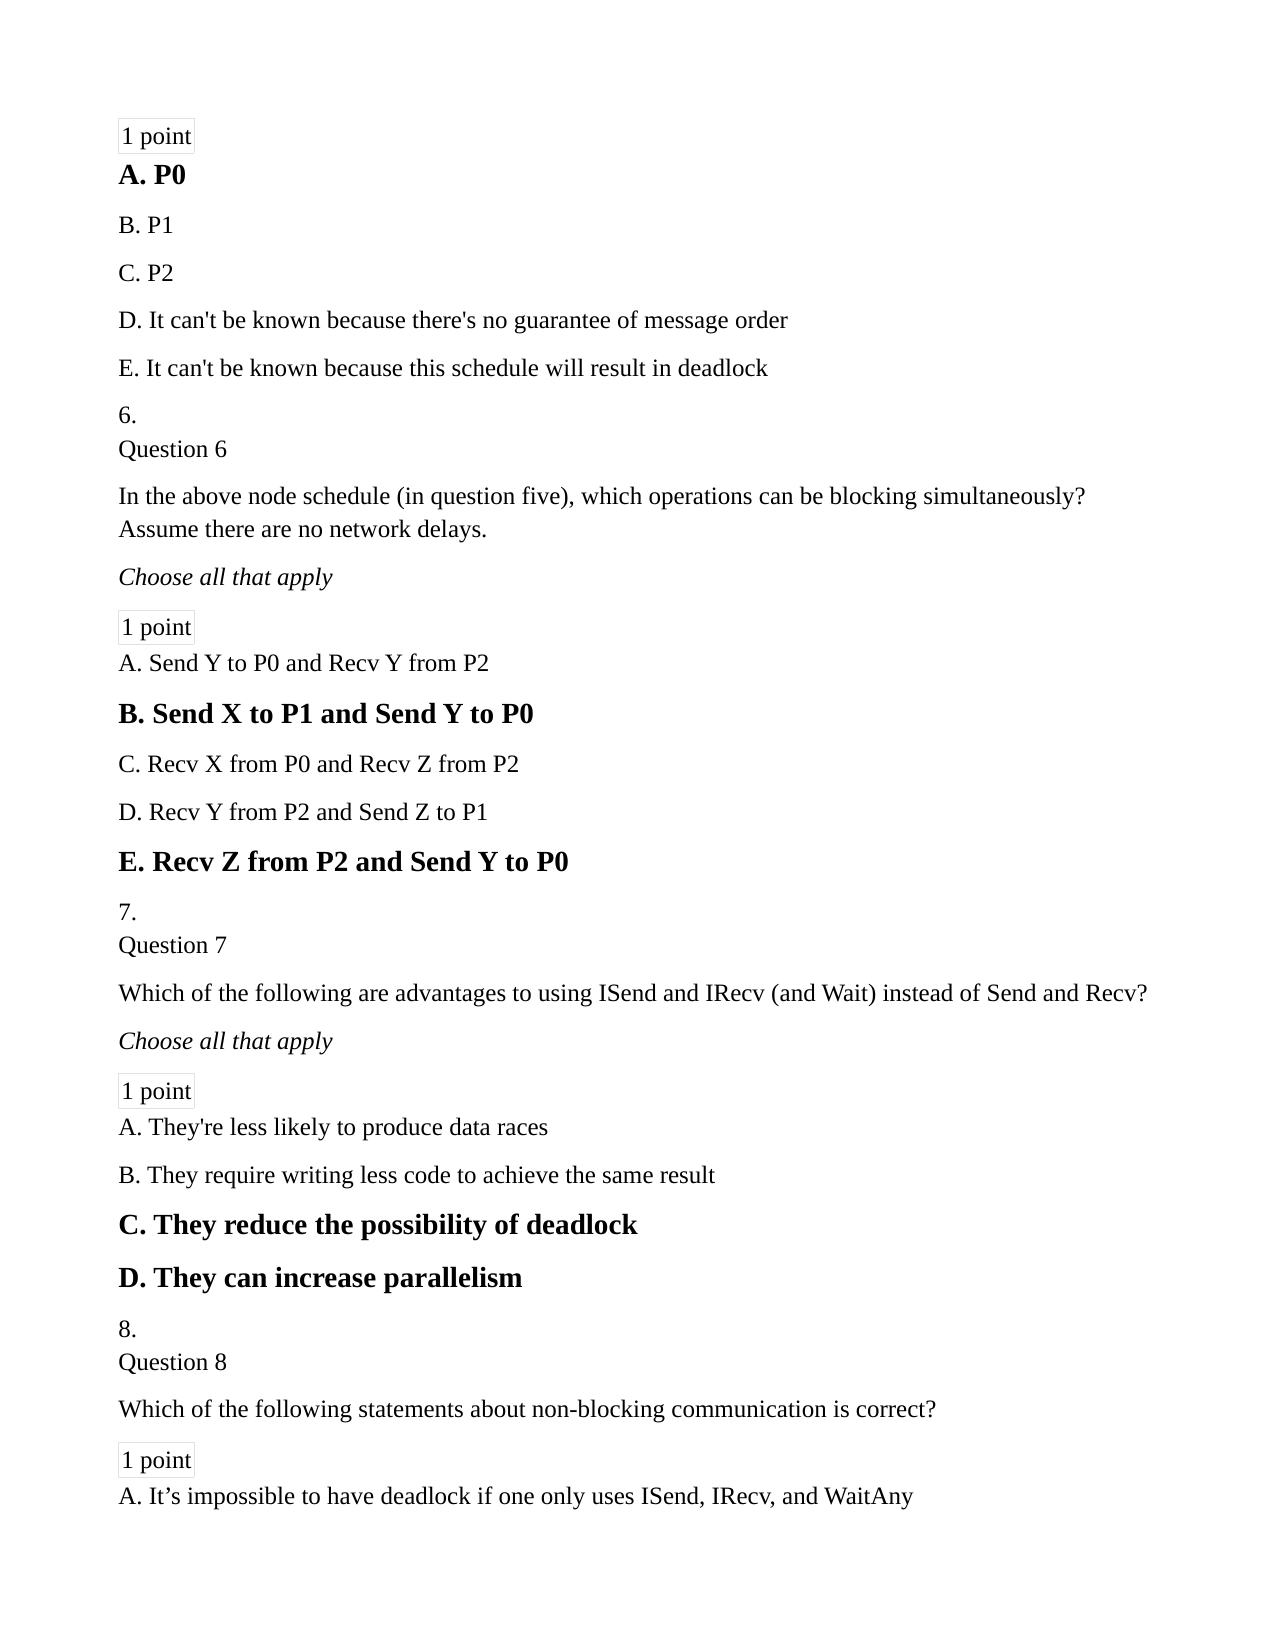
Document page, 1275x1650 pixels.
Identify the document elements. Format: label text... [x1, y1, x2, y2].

text [195, 1073, 1157, 1108]
text A. It’s impossible to have deadlock if one only uses ISend, IRecv, and WaitAny [118, 1481, 1157, 1510]
text C. Recv X from P0 and Recv Z from P2 [118, 749, 1157, 778]
text In the above node schedule (in question five), which operations can be blocking simultaneously? Assume there are no network delays. [118, 481, 1157, 543]
text B. They require writing less code to achieve the same result [118, 1160, 1157, 1189]
text B. Send X to P1 and Send Y to P0 [118, 696, 1157, 729]
text A. Send Y to P0 and Recv Y from P2 [118, 648, 1157, 677]
text 7. [118, 897, 1157, 926]
text C. They reduce the possibility of deadlock [118, 1207, 1157, 1241]
text A. P0 [118, 157, 1157, 191]
text 1 point [119, 1074, 194, 1108]
text [195, 118, 1157, 153]
text 6. [118, 401, 1157, 429]
text Choose all that apply [118, 562, 1157, 591]
text 1 point [119, 119, 194, 153]
text Choose all that apply [118, 1026, 1157, 1054]
text Question 6 [118, 434, 1157, 462]
text Which of the following statements about non-blocking communication is correct? [118, 1394, 1157, 1423]
text E. It can't be known because this schedule will result in deadlock [118, 353, 1157, 382]
text D. They can increase parallelism [118, 1261, 1157, 1294]
text Question 7 [118, 931, 1157, 959]
text Question 8 [118, 1347, 1157, 1376]
text E. Recv Z from P2 and Send Y to P0 [118, 844, 1157, 878]
text C. P2 [118, 258, 1157, 287]
text A. They're less likely to produce data races [118, 1112, 1157, 1141]
text 1 point [119, 1443, 194, 1477]
text D. It can't be known because there's no guarantee of message order [118, 305, 1157, 334]
text 8. [118, 1314, 1157, 1342]
text B. P1 [118, 210, 1157, 239]
text [195, 609, 1157, 644]
text 1 point [119, 611, 194, 644]
text D. Recv Y from P2 and Send Z to P1 [118, 797, 1157, 826]
text [195, 1442, 1157, 1477]
text Which of the following are advantages to using ISend and IRecv (and Wait) instead of Send and Recv? [118, 978, 1157, 1007]
